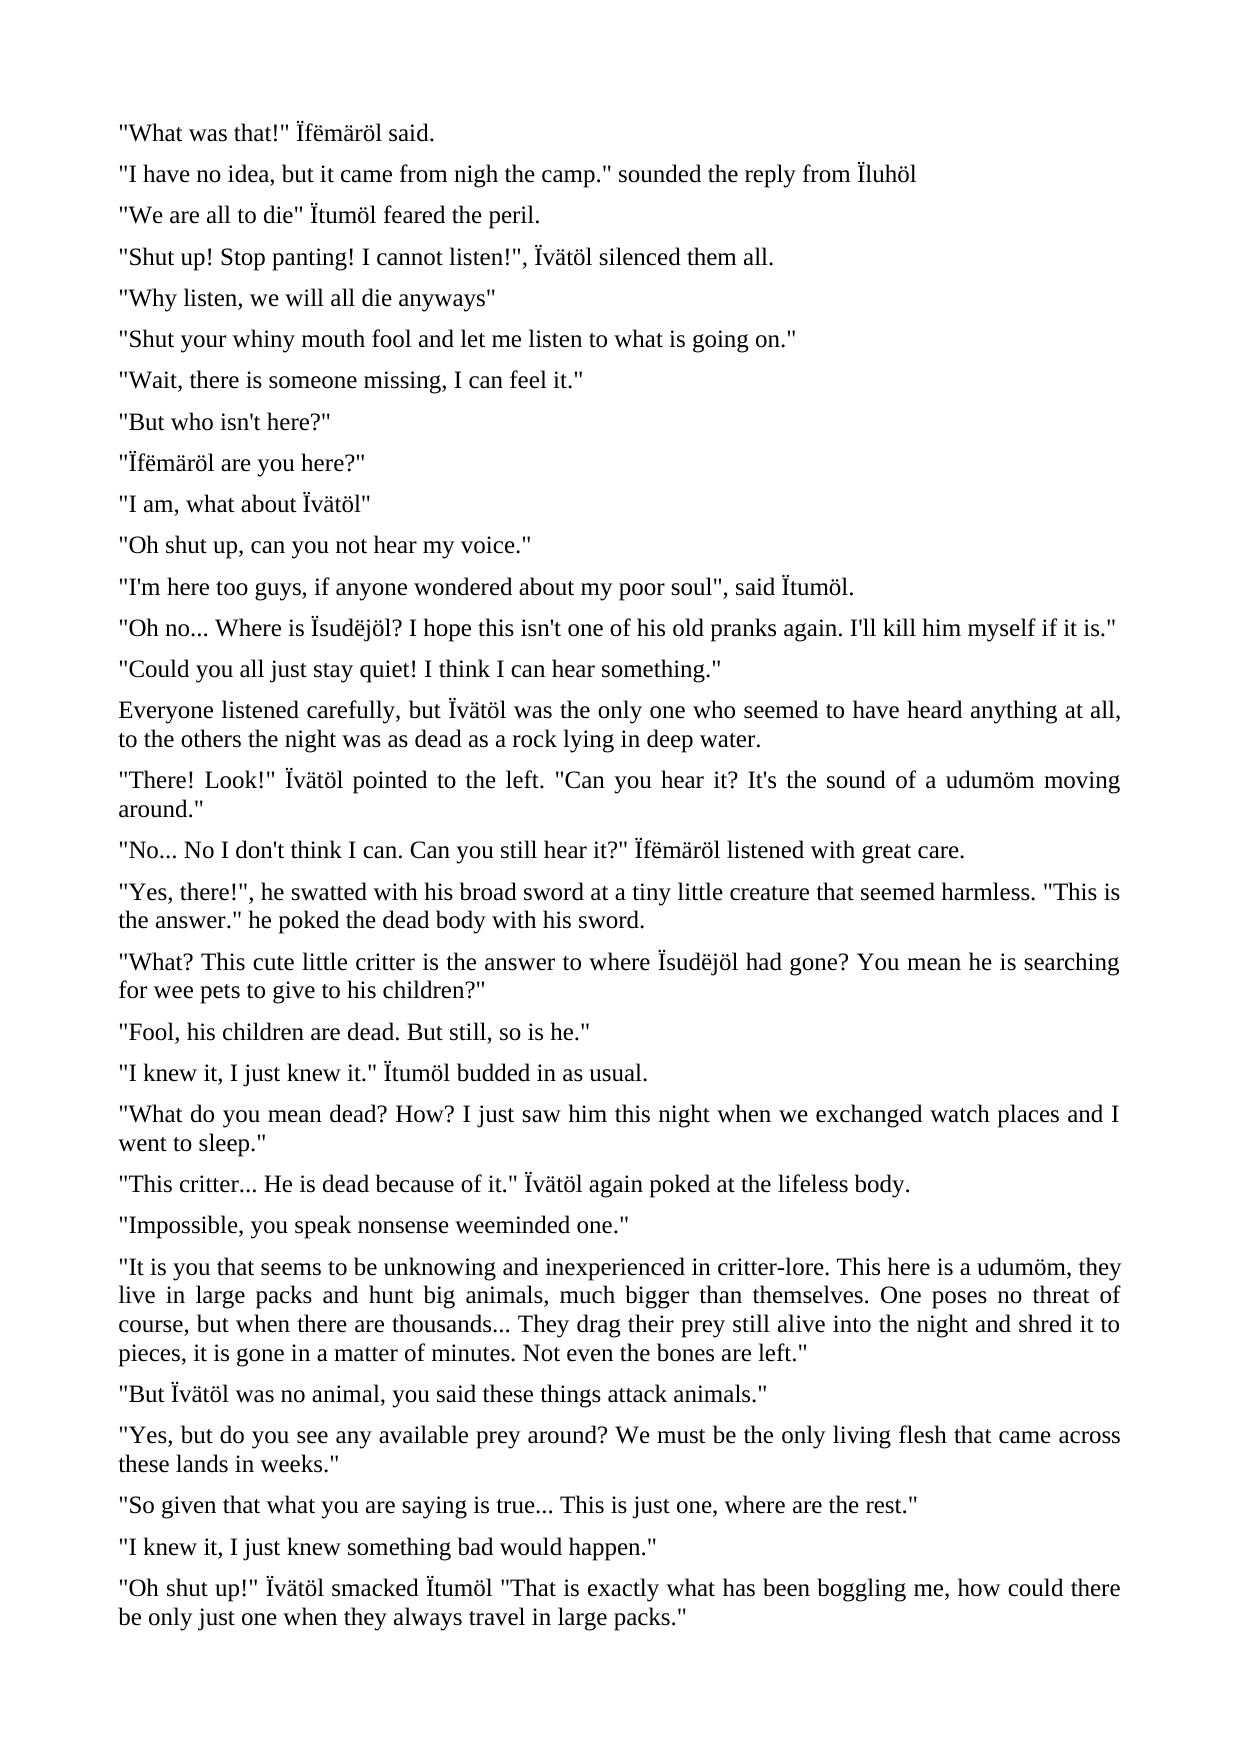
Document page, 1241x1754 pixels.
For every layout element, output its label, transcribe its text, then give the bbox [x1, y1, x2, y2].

text "It is you that seems to be unknowing and inexperienced in critter-lore. This here is a udumöm, they live in large packs and hunt big animals, much bigger than themselves. One poses no threat of course, but when there are thousands... They drag their prey still alive into the night and shred it to pieces, it is gone in a matter of minutes. Not even the bones are left." [118, 1252, 1122, 1367]
text "Oh no... Where is Ïsudëjöl? I hope this isn't one of his old pranks again. I'll kill him myself if it is." [118, 613, 1122, 642]
text "Wait, there is someone missing, I can feel it." [118, 366, 1122, 394]
text "Yes, there!", he swatted with his broad sword at a tiny little creature that seemed harmless. "This is the answer." he poked the dead body with his sword. [118, 877, 1122, 934]
text Everyone listened carefully, but Ïvätöl was the only one who seemed to have heard anything at all, to the others the night was as dead as a rock lying in deep water. [118, 696, 1122, 753]
text "Could you all just stay quiet! I think I can hear something." [118, 654, 1122, 683]
text "What do you mean dead? How? I just saw him this night when we exchanged watch places and I went to sleep." [118, 1099, 1122, 1157]
text "Ïfëmäröl are you here?" [118, 448, 1122, 477]
text "Shut your whiny mouth fool and let me listen to what is going on." [118, 324, 1122, 353]
text "We are all to die" Ïtumöl feared the peril. [118, 201, 1122, 229]
text "So given that what you are saying is true... This is just one, where are the rest." [118, 1491, 1122, 1519]
text "I knew it, I just knew something bad would happen." [118, 1532, 1122, 1561]
text "Oh shut up!" Ïvätöl smacked Ïtumöl "That is exactly what has been boggling me, how could there be only just one when they always travel in large packs." [118, 1573, 1122, 1631]
text "But Ïvätöl was no animal, you said these things attack animals." [118, 1379, 1122, 1408]
text "This critter... He is dead because of it." Ïvätöl again poked at the lifeless body. [118, 1169, 1122, 1198]
text "Why listen, we will all die anyways" [118, 283, 1122, 312]
text "Yes, but do you see any available prey around? We must be the only living flesh that came across these lands in weeks." [118, 1421, 1122, 1478]
text "What? This cute little critter is the answer to where Ïsudëjöl had gone? You mean he is searching for wee pets to give to his children?" [118, 947, 1122, 1004]
text "I knew it, I just knew it." Ïtumöl budded in as usual. [118, 1058, 1122, 1087]
text "Impossible, you speak nonsense weeminded one." [118, 1211, 1122, 1239]
text "But who isn't here?" [118, 407, 1122, 436]
text "What was that!" Ïfëmäröl said. [118, 118, 1122, 147]
text "Shut up! Stop panting! I cannot listen!", Ïvätöl silenced them all. [118, 242, 1122, 271]
text "I'm here too guys, if anyone wondered about my poor soul", said Ïtumöl. [118, 572, 1122, 601]
text "I am, what about Ïvätöl" [118, 489, 1122, 518]
text "Fool, his children are dead. But still, so is he." [118, 1017, 1122, 1046]
text "Oh shut up, can you not hear my voice." [118, 531, 1122, 559]
text "There! Look!" Ïvätöl pointed to the left. "Can you hear it? It's the sound of a udumöm moving around." [118, 766, 1122, 823]
text "No... No I don't think I can. Can you still hear it?" Ïfëmäröl listened with great care. [118, 836, 1122, 864]
text "I have no idea, but it came from nigh the camp." sounded the reply from Ïluhöl [118, 159, 1122, 188]
